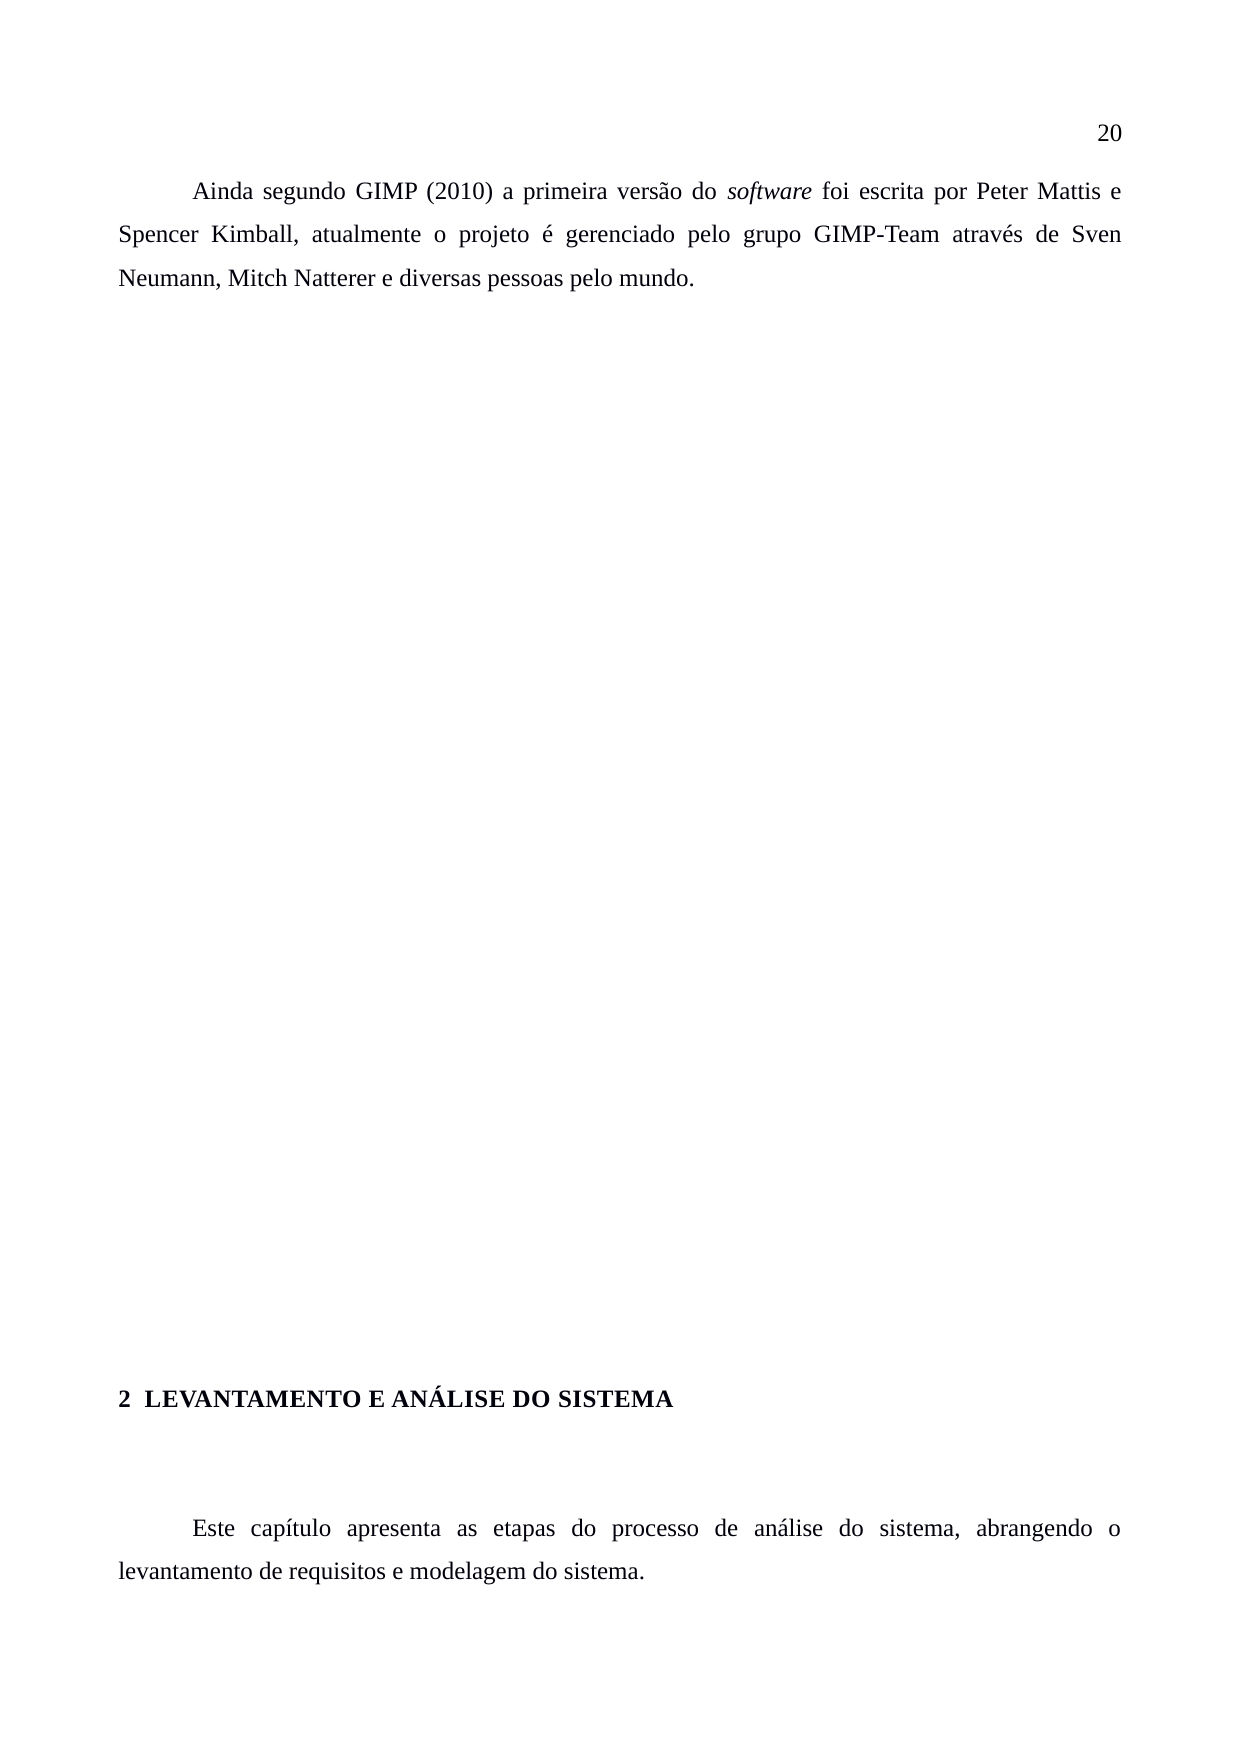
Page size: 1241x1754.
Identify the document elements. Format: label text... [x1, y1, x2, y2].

text Este capítulo apresenta as etapas do processo de análise do sistema, abrangendo o levantamento de requisitos e modelagem do sistema. [118, 1513, 1122, 1585]
text 2 LEVANTAMENTO E ANÁLISE DO SISTEMA [118, 1384, 1122, 1413]
text Ainda segundo GIMP (2010) a primeira versão do software foi escrita por Peter Mattis e Spencer Kimball, atualmente o projeto é gerenciado pelo grupo GIMP-Team através de Sven Neumann, Mitch Natterer e diversas pessoas pelo mundo. [118, 176, 1122, 291]
